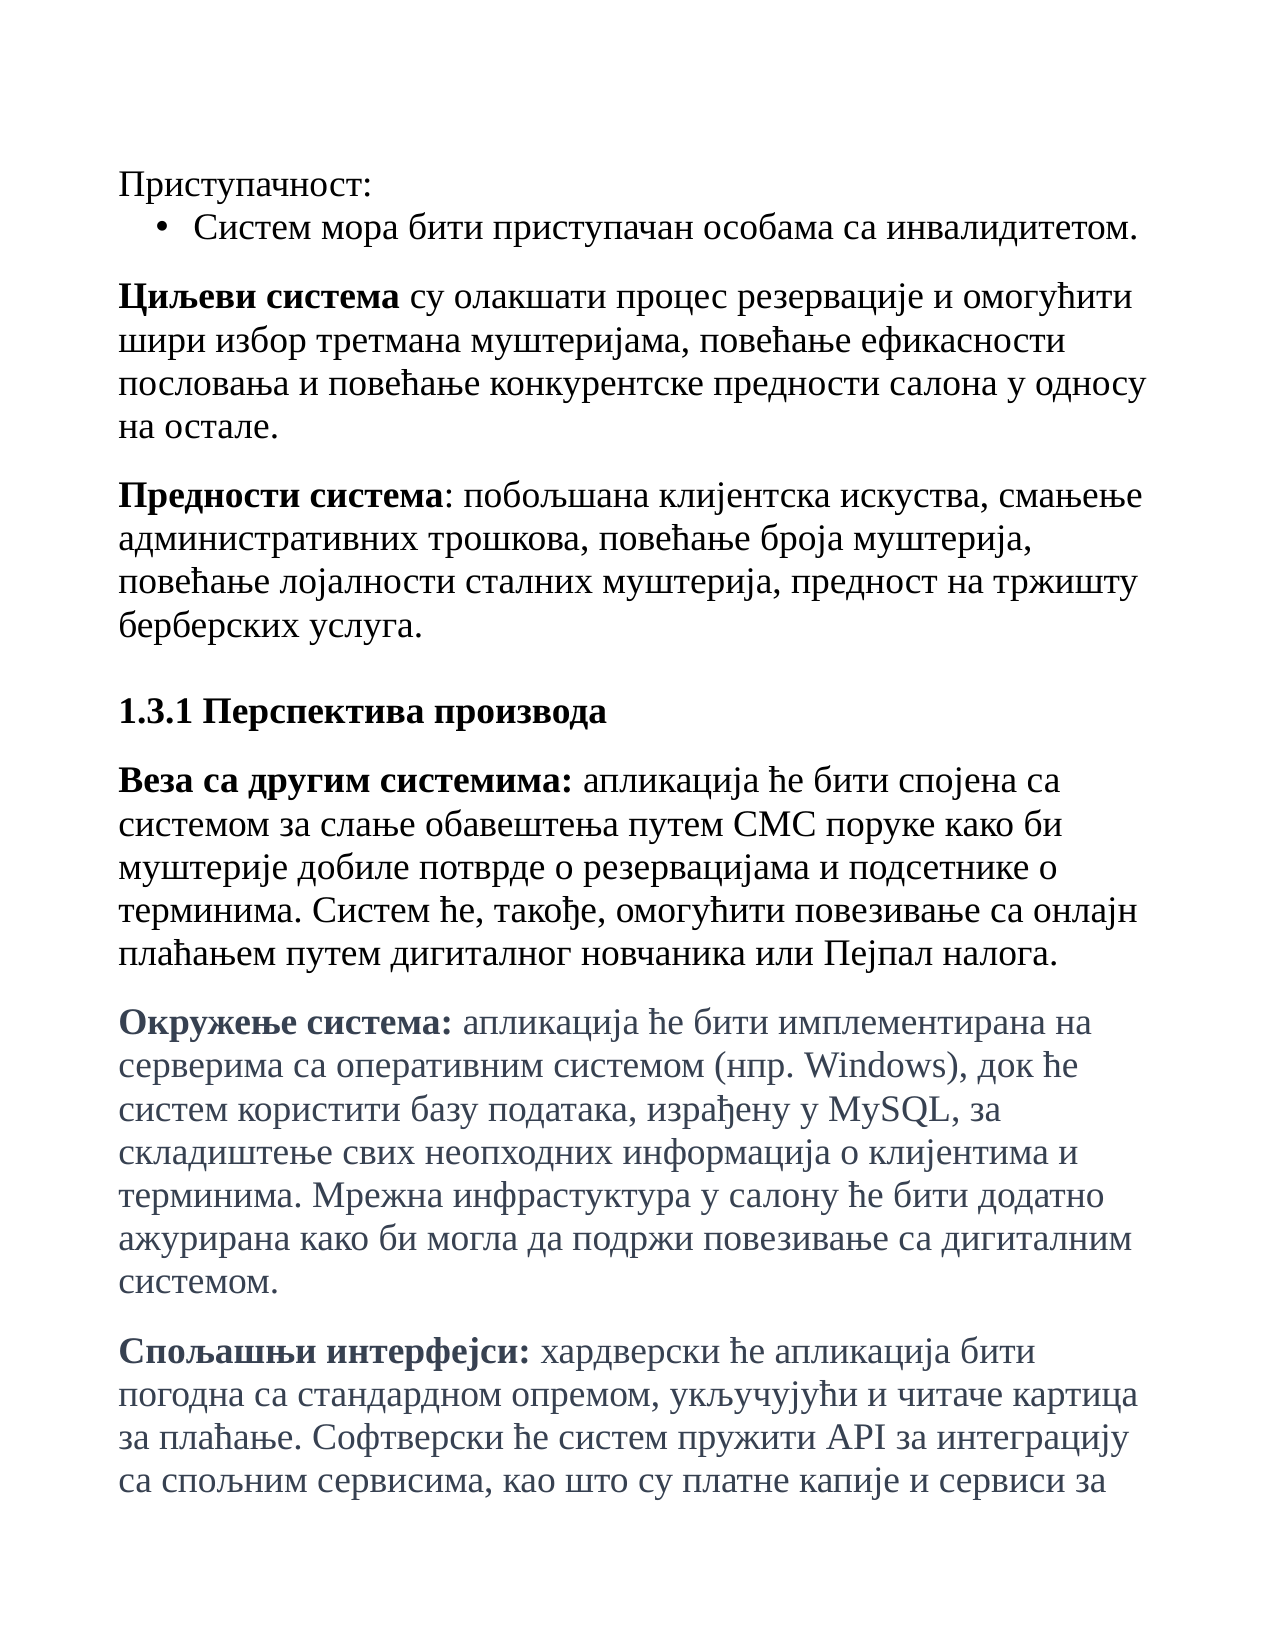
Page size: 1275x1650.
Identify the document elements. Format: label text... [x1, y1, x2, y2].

text Веза са другим системима: апликација ће бити спојена са системом за слање обавештења путем СМС поруке како би муштерије добиле потврде о резервацијама и подсетнике о терминима. Систем ће, такође, омогућити повезивање са онлајн плаћањем путем дигиталног новчаника или Пејпал налога. [118, 758, 1157, 973]
text 1.3.1 Перспектива производа [118, 688, 1157, 731]
text Спољашњи интерфејси: хардверски ће апликација бити погодна са стандардном опремом, укључујући и читаче картица за плаћање. Софтверски ће систем пружити API за интеграцију са спољним сервисима, као што су платне капије и сервиси за [118, 1328, 1157, 1501]
text Циљеви система су олакшати процес резервације и омогућити шири избор третмана муштеријама, повећање ефикасности пословања и повећање конкурентске предности салона у односу на остале. [118, 274, 1157, 446]
text Приступачност: [118, 161, 1157, 204]
text Окружење система: апликација ће бити имплементирана на серверима са оперативним системом (нпр. Windows), док ће систем користити базу података, израђену у MySQL, за складиштење свих неопходних информација о клијентима и терминима. Мрежна инфрастуктура у салону ће бити додатно ажурирана како би могла да подржи повезивање са дигиталним системом. [118, 1000, 1157, 1302]
list Систем мора бити приступачан особама са инвалидитетом. [156, 204, 1157, 247]
text Предности система: побољшана клијентска искуства, смањење административних трошкова, повећање броја муштерија, повећање лојалности сталних муштерија, предност на тржишту берберских услуга. [118, 473, 1157, 645]
